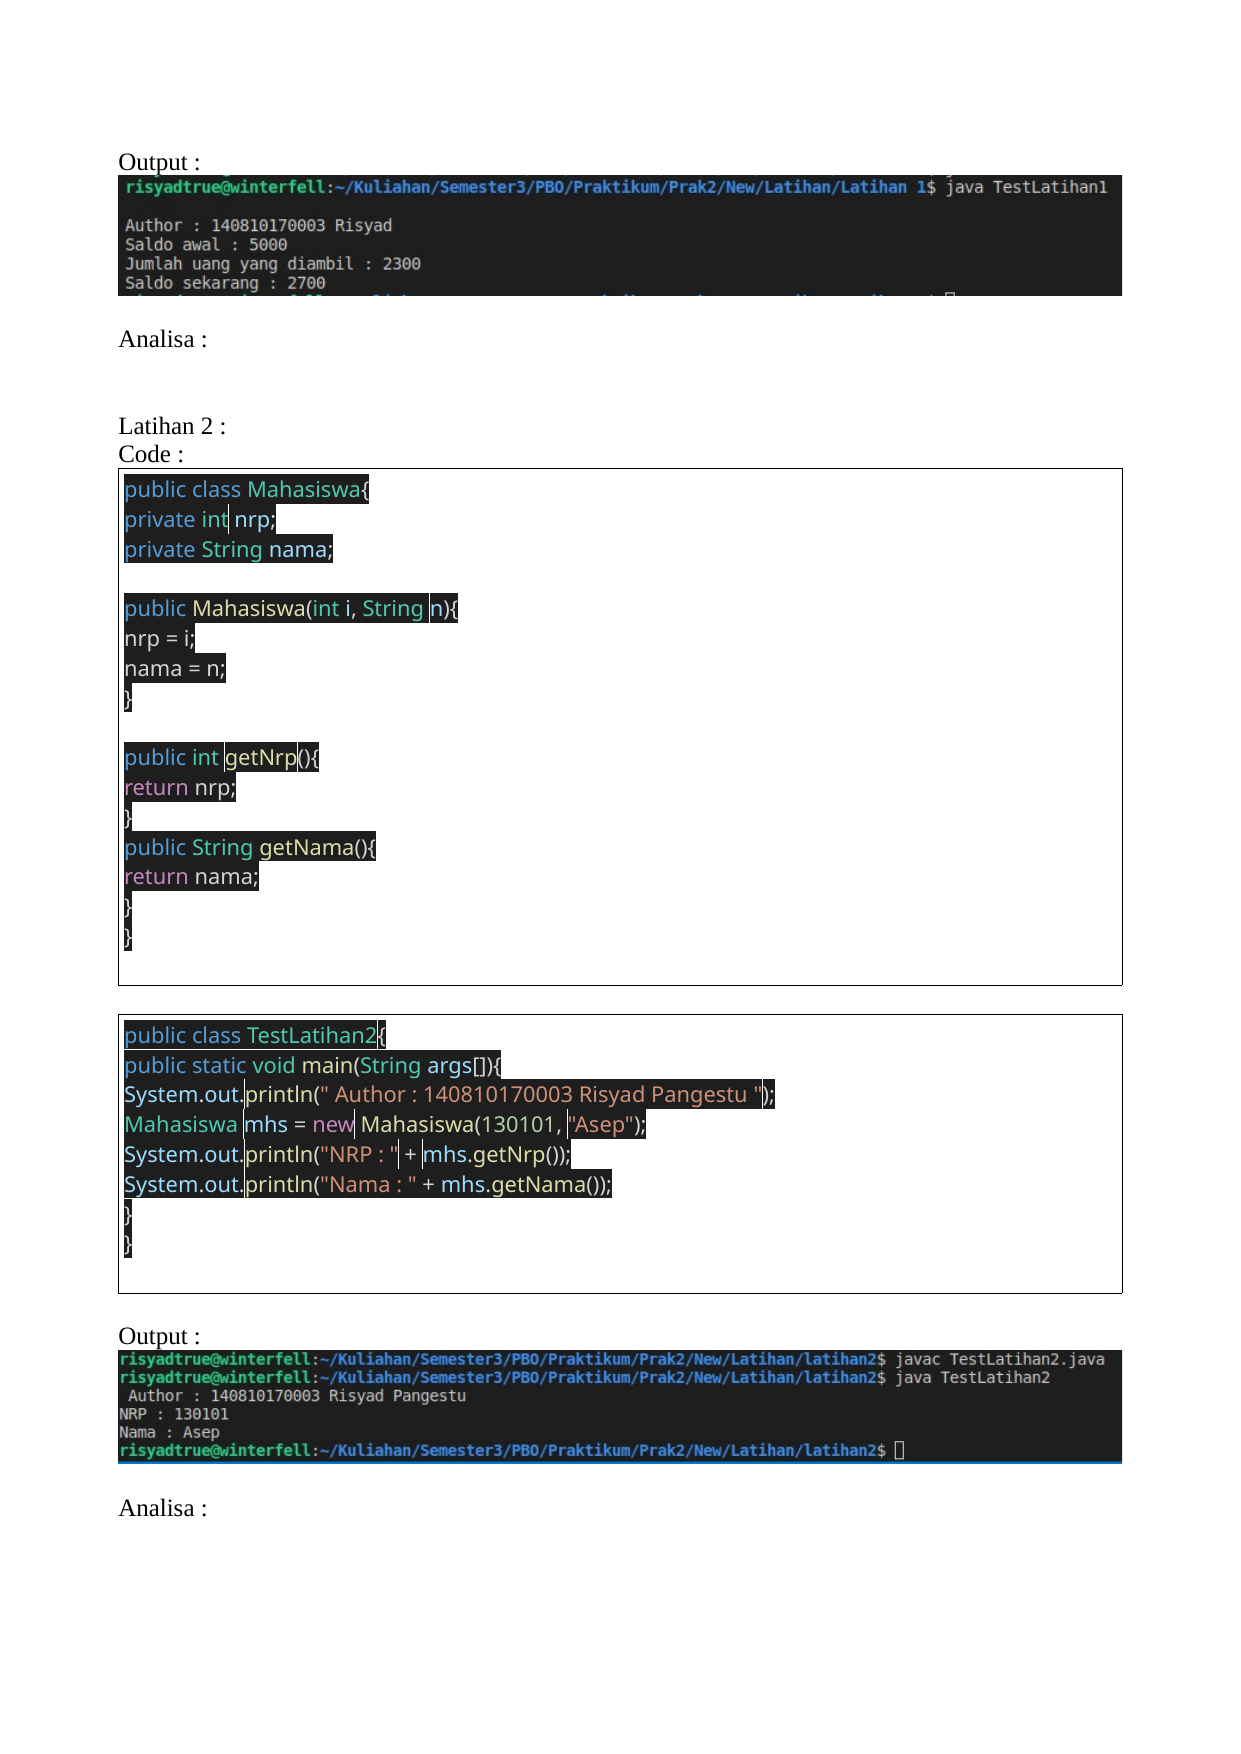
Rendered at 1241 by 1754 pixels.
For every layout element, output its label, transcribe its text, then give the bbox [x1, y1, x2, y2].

text Analisa : [118, 324, 1122, 353]
table_header public class TestLatihan2{ public static void main(String args[]){ System.out.println(" Author : 140810170003 Risyad Pangestu "); Mahasiswa mhs = new Mahasiswa(130101, "Asep"); System.out.println("NRP : " + mhs.getNrp()); System.out.println("Nama : " + mhs.getNama()); } } [119, 1015, 1122, 1293]
table_header public class Mahasiswa{ private int nrp; private String nama; public Mahasiswa(int i, String n){ nrp = i; nama = n; } public int getNrp(){ return nrp; } public String getNama(){ return nama; } } [119, 469, 1122, 985]
text Analisa : [118, 1493, 1122, 1522]
text Output : [118, 1321, 1122, 1350]
text Latihan 2 : [118, 411, 1122, 439]
picture [118, 1350, 1123, 1464]
text Code : [118, 439, 1122, 468]
text Output : [118, 147, 1122, 175]
picture [118, 175, 1123, 296]
